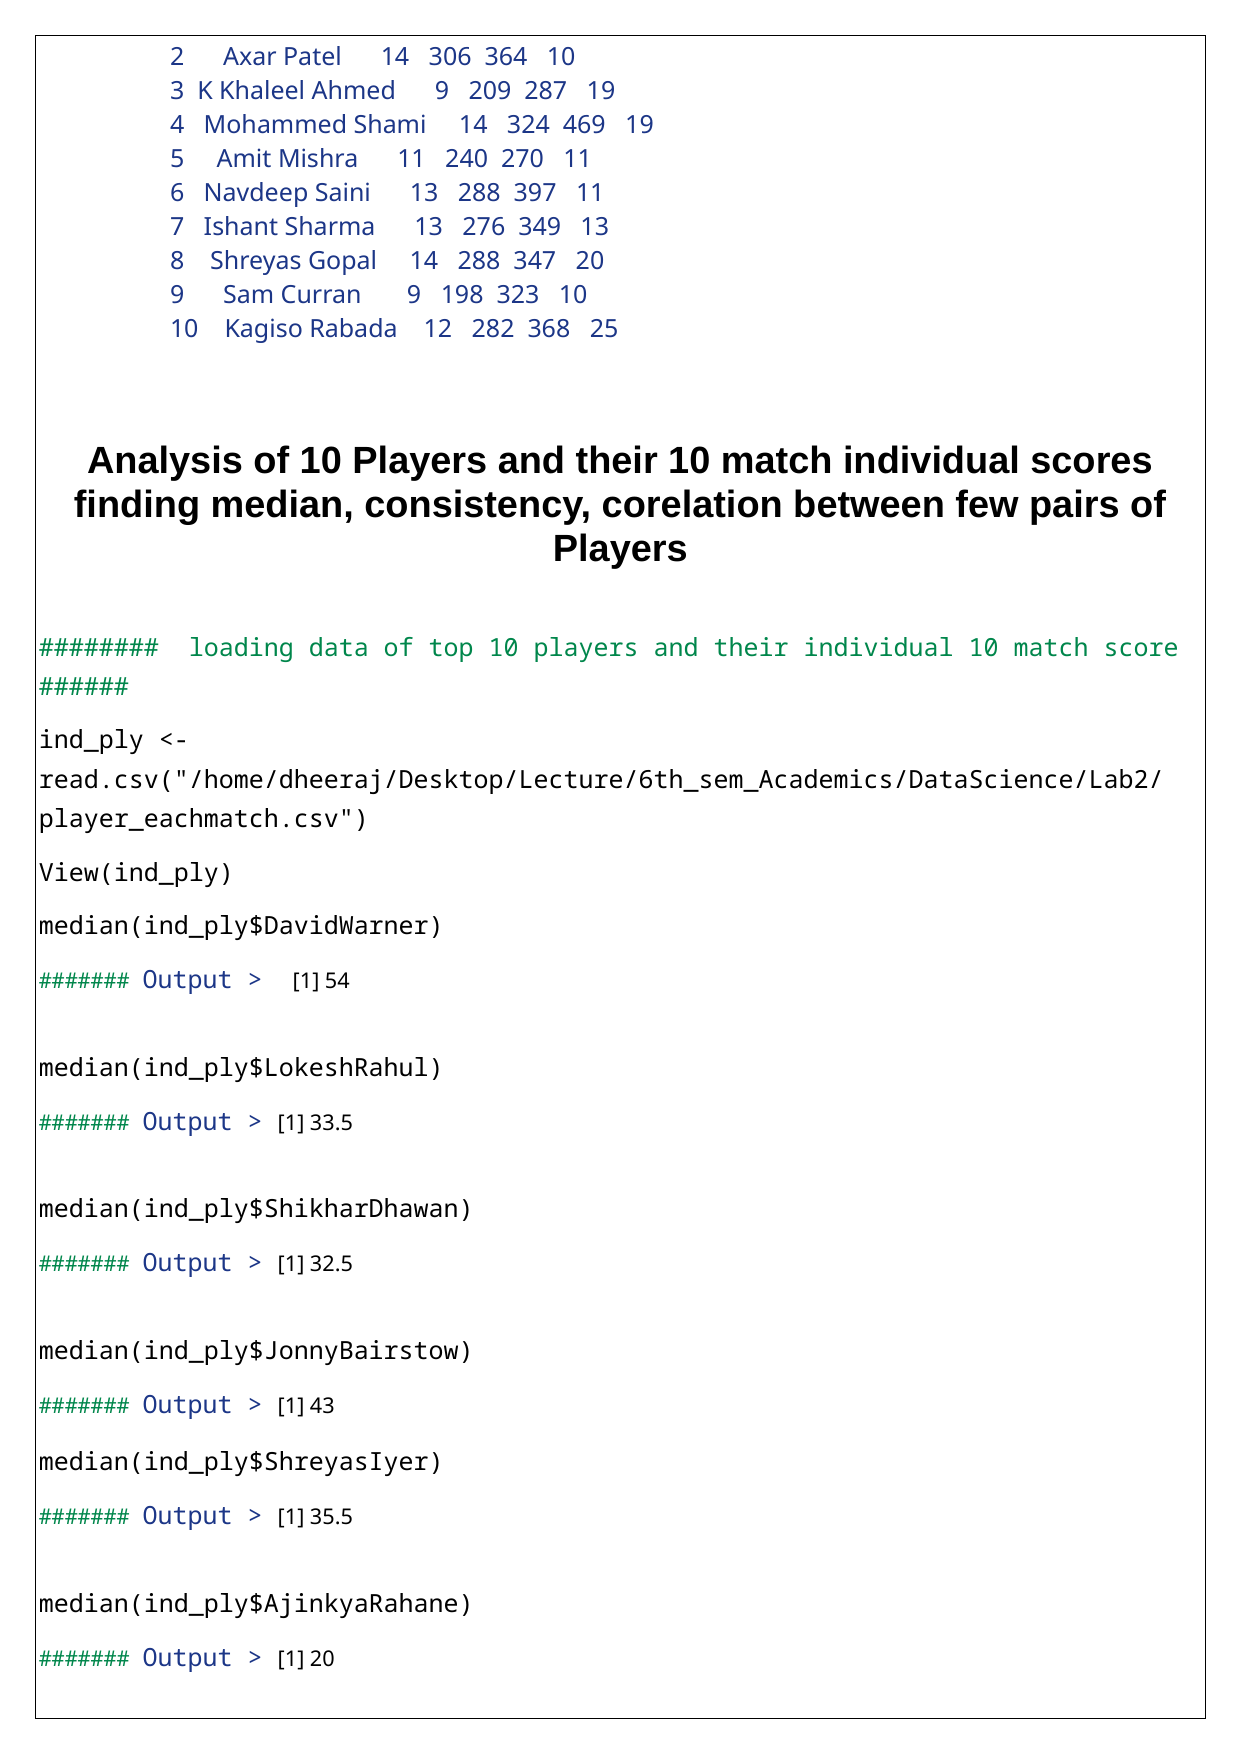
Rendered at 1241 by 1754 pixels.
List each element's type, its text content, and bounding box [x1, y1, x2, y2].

text ####### Output > [1] 20 [38, 1639, 1202, 1673]
text 10 Kagiso Rabada 12 282 368 25 [38, 311, 1202, 345]
text median(ind_ply$ShreyasIyer) [38, 1444, 1202, 1478]
subtitle Analysis of 10 Players and their 10 match individual scores finding median, consistency, corelation between few pairs of Players [38, 438, 1202, 569]
text 3 K Khaleel Ahmed 9 209 287 19 [38, 72, 1202, 107]
text View(ind_ply) [38, 854, 1202, 888]
text ####### Output > [1] 32.5 [38, 1245, 1202, 1279]
text 4 Mohammed Shami 14 324 469 19 [38, 107, 1202, 141]
text median(ind_ply$DavidWarner) [38, 908, 1202, 942]
text 8 Shreyas Gopal 14 288 347 20 [38, 243, 1202, 277]
text median(ind_ply$AjinkyaRahane) [38, 1586, 1202, 1620]
text ######## loading data of top 10 players and their individual 10 match score ###### [38, 629, 1202, 702]
text median(ind_ply$LokeshRahul) [38, 1049, 1202, 1083]
text 9 Sam Curran 9 198 323 10 [38, 277, 1202, 311]
text ind_ply <- read.csv("/home/dheeraj/Desktop/Lecture/6th_sem_Academics/DataScience/Lab2/player_eachmatch.csv") [38, 722, 1202, 834]
text ####### Output > [1] 33.5 [38, 1103, 1202, 1137]
text ####### Output > [1] 54 [38, 962, 1202, 996]
text 5 Amit Mishra 11 240 270 11 [38, 141, 1202, 175]
text 7 Ishant Sharma 13 276 349 13 [38, 209, 1202, 243]
text 2 Axar Patel 14 306 364 10 [38, 38, 1202, 72]
text ####### Output > [1] 43 [38, 1386, 1202, 1420]
text ####### Output > [1] 35.5 [38, 1498, 1202, 1532]
text 6 Navdeep Saini 13 288 397 11 [38, 175, 1202, 209]
text median(ind_ply$JonnyBairstow) [38, 1333, 1202, 1367]
text median(ind_ply$ShikharDhawan) [38, 1191, 1202, 1225]
